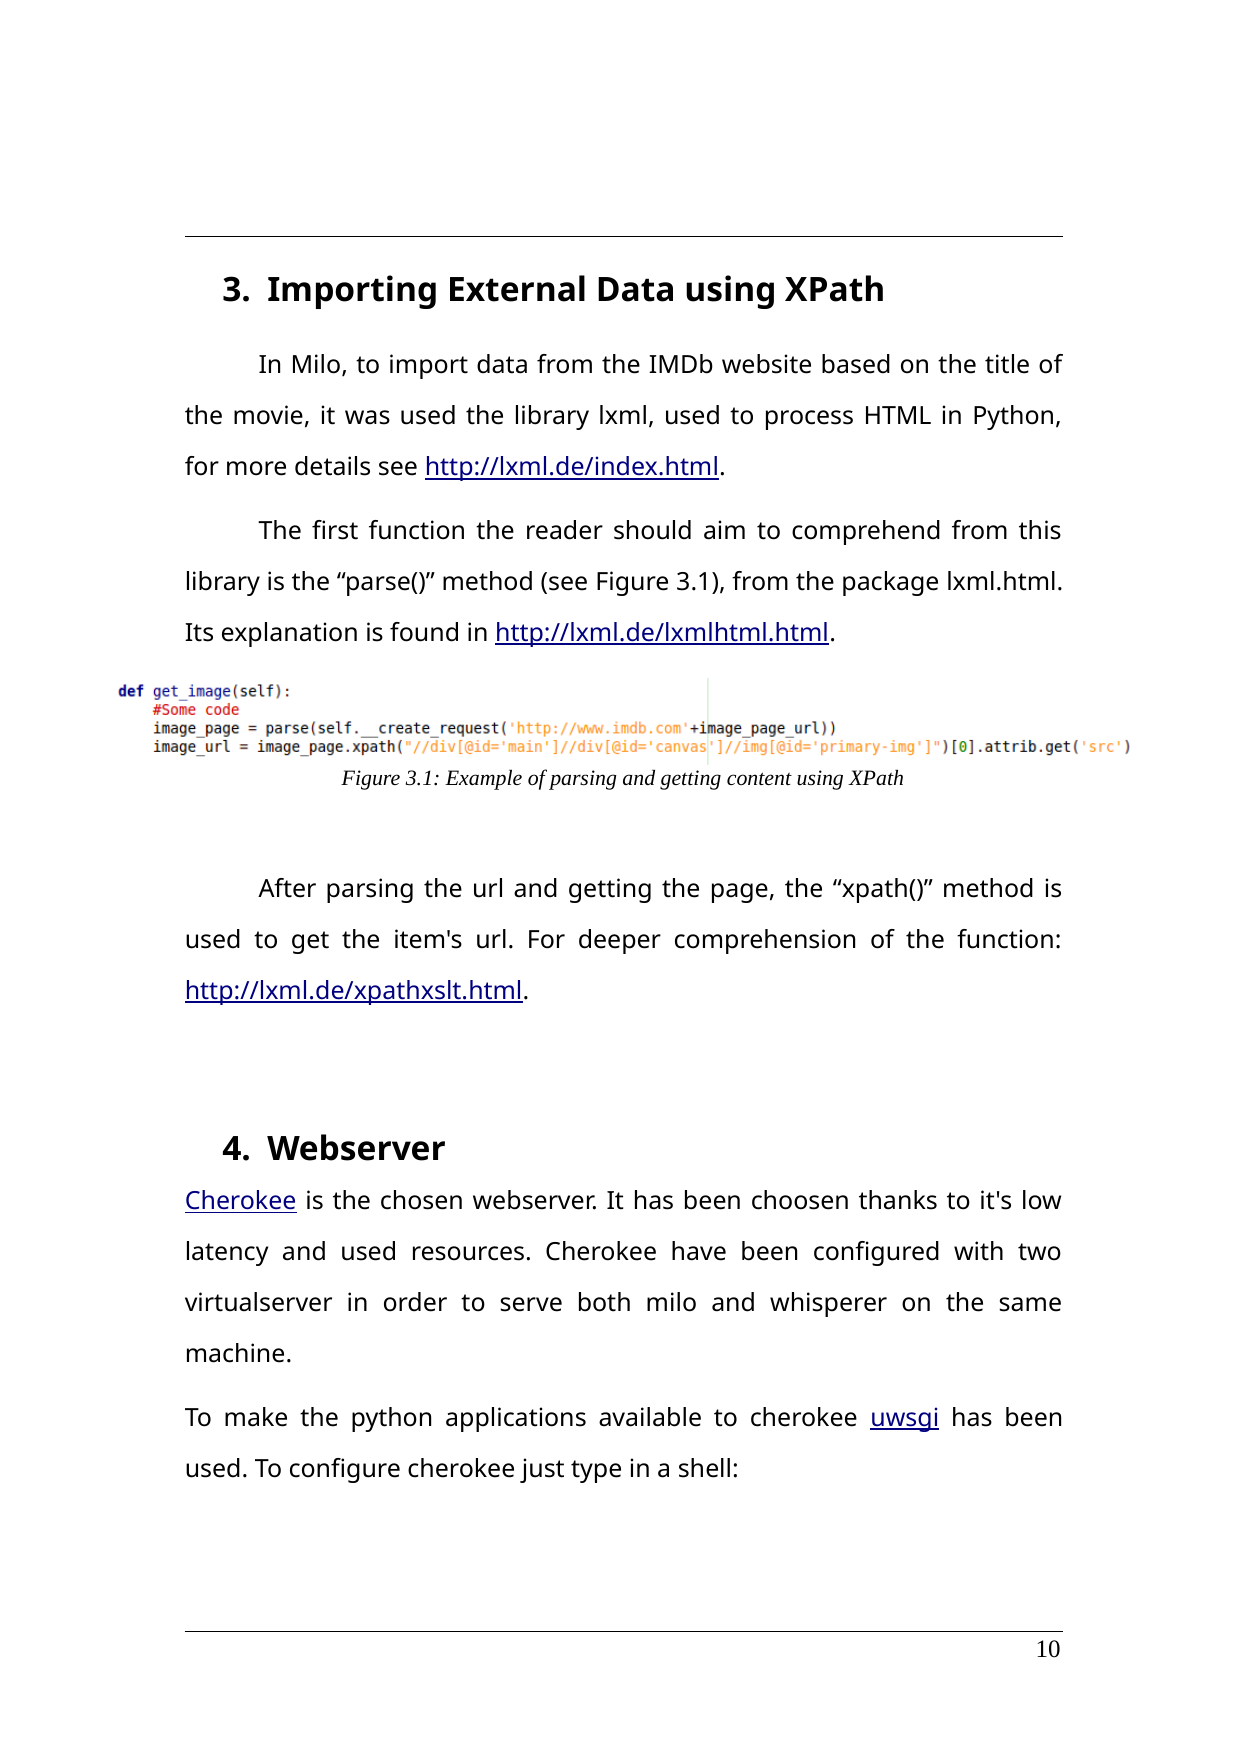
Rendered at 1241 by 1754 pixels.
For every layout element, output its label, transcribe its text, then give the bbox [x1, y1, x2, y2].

text To make the python applications available to cherokee uwsgi has been used. To configure cherokee just type in a shell: [184, 1399, 1063, 1484]
subtitle Importing External Data using XPath [222, 266, 1063, 312]
text Figure 3.1: Example of parsing and getting content using XPath [116, 765, 1132, 790]
text Cherokee is the chosen webserver. It has been choosen thanks to it's low latency and used resources. Cherokee have been configured with two virtualserver in order to serve both milo and whisperer on the same machine. [184, 1183, 1063, 1370]
text The first function the reader should aim to comprehend from this library is the “parse()” method (see Figure 3.1), from the package lxml.html. Its explanation is found in http://lxml.de/lxmlhtml.html. [184, 512, 1063, 649]
subtitle Webserver [222, 1124, 1063, 1170]
text After parsing the url and getting the page, the “xpath()” method is used to get the item's url. For deeper comprehension of the function: http://lxml.de/xpathxslt.html. [184, 870, 1063, 1006]
picture [115, 678, 1133, 765]
text In Milo, to import data from the IMDb website based on the title of the movie, it was used the library lxml, used to process HTML in Python, for more details see http://lxml.de/index.html. [184, 347, 1063, 483]
